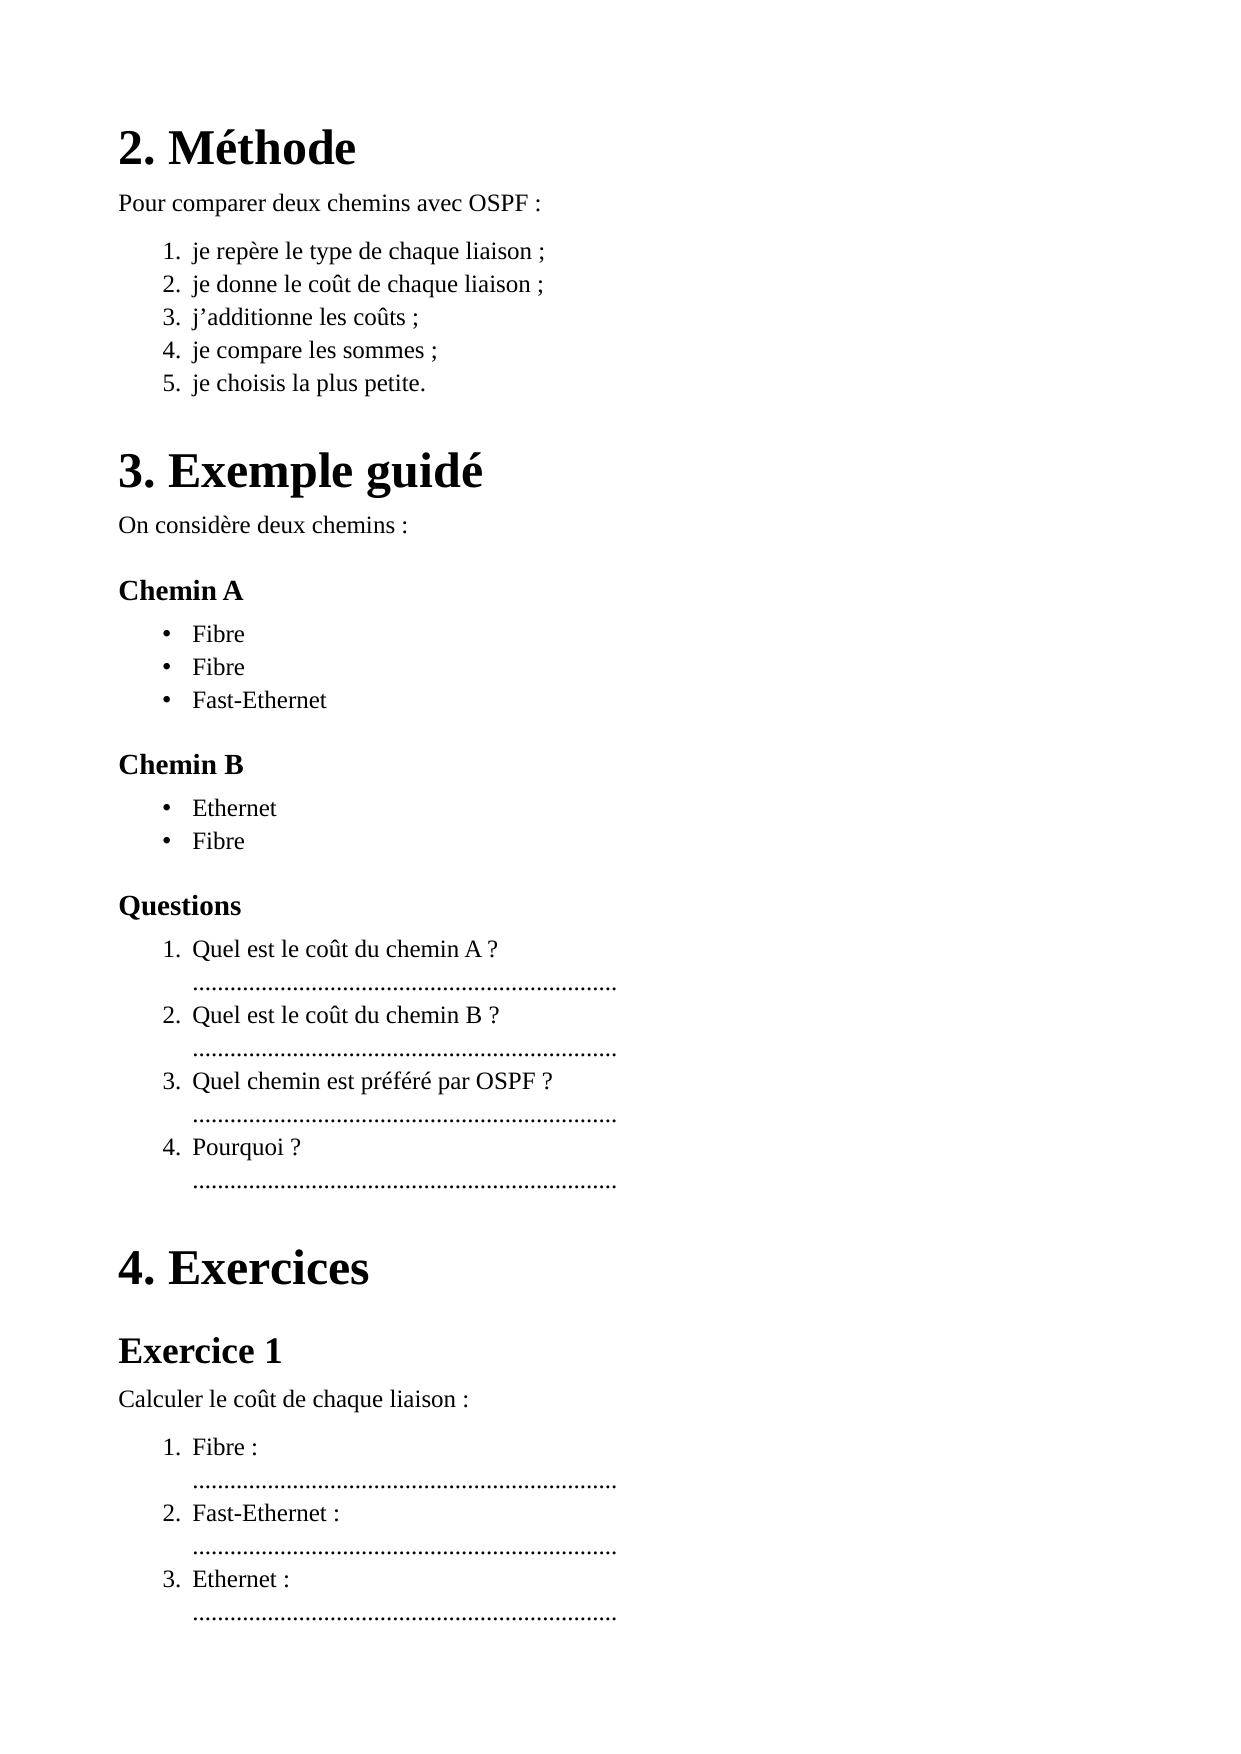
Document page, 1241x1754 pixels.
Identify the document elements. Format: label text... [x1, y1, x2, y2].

text On considère deux chemins : [118, 510, 1122, 539]
list Quel chemin est préféré par OSPF ? .................................................................... [162, 1066, 1122, 1128]
list je donne le coût de chaque liaison ; [162, 269, 1122, 297]
subtitle Questions [118, 888, 1122, 922]
subtitle 2. Méthode [118, 118, 1122, 176]
list je choisis la plus petite. [162, 368, 1122, 397]
text Pour comparer deux chemins avec OSPF : [118, 188, 1122, 217]
list Quel est le coût du chemin A ? .................................................................... [162, 934, 1122, 996]
list Ethernet [162, 793, 1122, 822]
list Fibre : .................................................................... [162, 1432, 1122, 1494]
list je compare les sommes ; [162, 335, 1122, 363]
subtitle Chemin B [118, 747, 1122, 780]
list Fibre [162, 652, 1122, 680]
list Quel est le coût du chemin B ? .................................................................... [162, 1000, 1122, 1062]
list Pourquoi ? .................................................................... [162, 1132, 1122, 1194]
list Fast-Ethernet : .................................................................... [162, 1498, 1122, 1560]
subtitle Chemin A [118, 573, 1122, 606]
text Calculer le coût de chaque liaison : [118, 1384, 1122, 1413]
list Fibre [162, 619, 1122, 647]
subtitle Exercice 1 [118, 1329, 1122, 1372]
list je repère le type de chaque liaison ; [162, 236, 1122, 264]
list Fast-Ethernet [162, 685, 1122, 713]
list j’additionne les coûts ; [162, 302, 1122, 331]
list Fibre [162, 826, 1122, 855]
subtitle 4. Exercices [118, 1238, 1122, 1295]
list Ethernet : .................................................................... [162, 1564, 1122, 1626]
subtitle 3. Exemple guidé [118, 440, 1122, 498]
